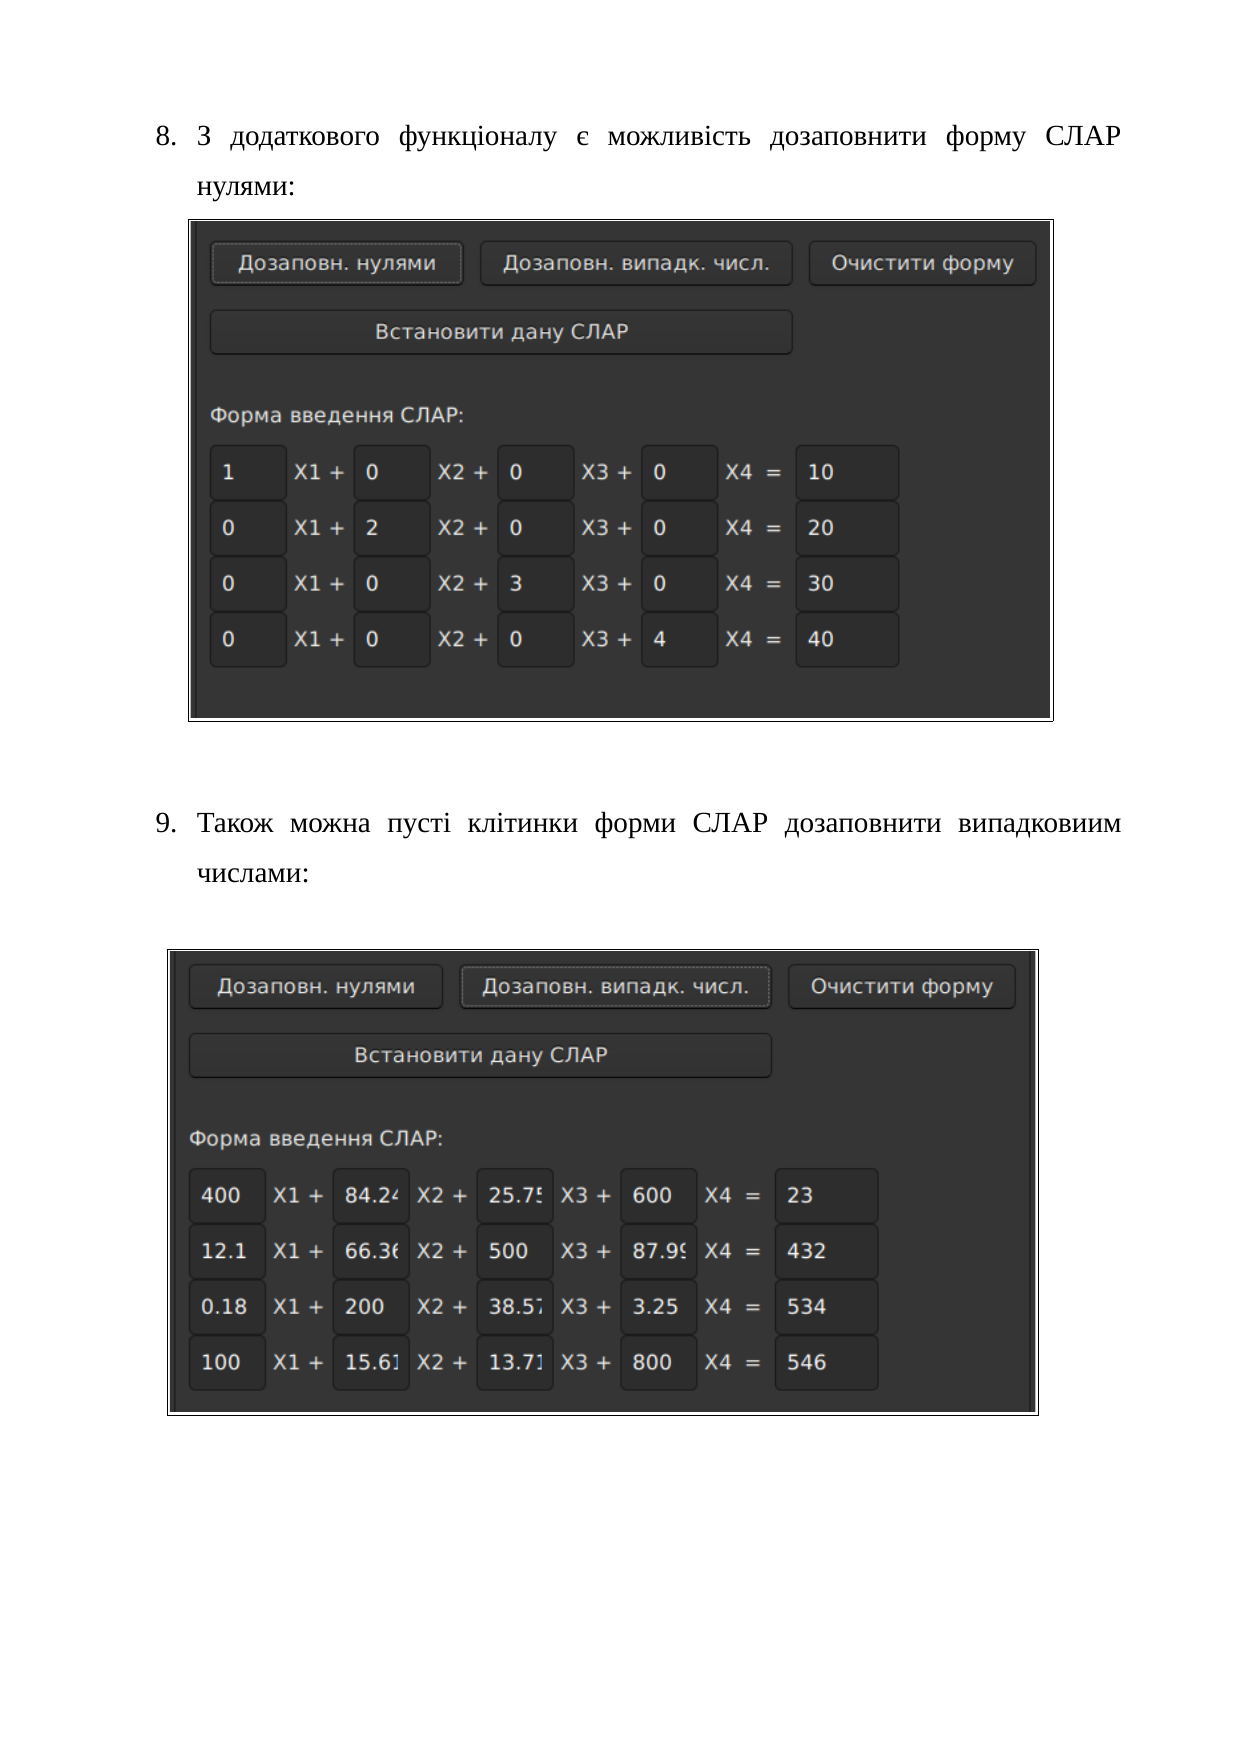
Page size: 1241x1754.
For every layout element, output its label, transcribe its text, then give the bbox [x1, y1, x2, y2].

picture [190, 221, 1050, 718]
picture [169, 951, 1036, 1412]
list Також можна пусті клітинки форми СЛАР дозаповнити випадковиим числами: [155, 805, 1122, 889]
list З додаткового функціоналу є можливість дозаповнити форму СЛАР нулями: [155, 118, 1122, 202]
